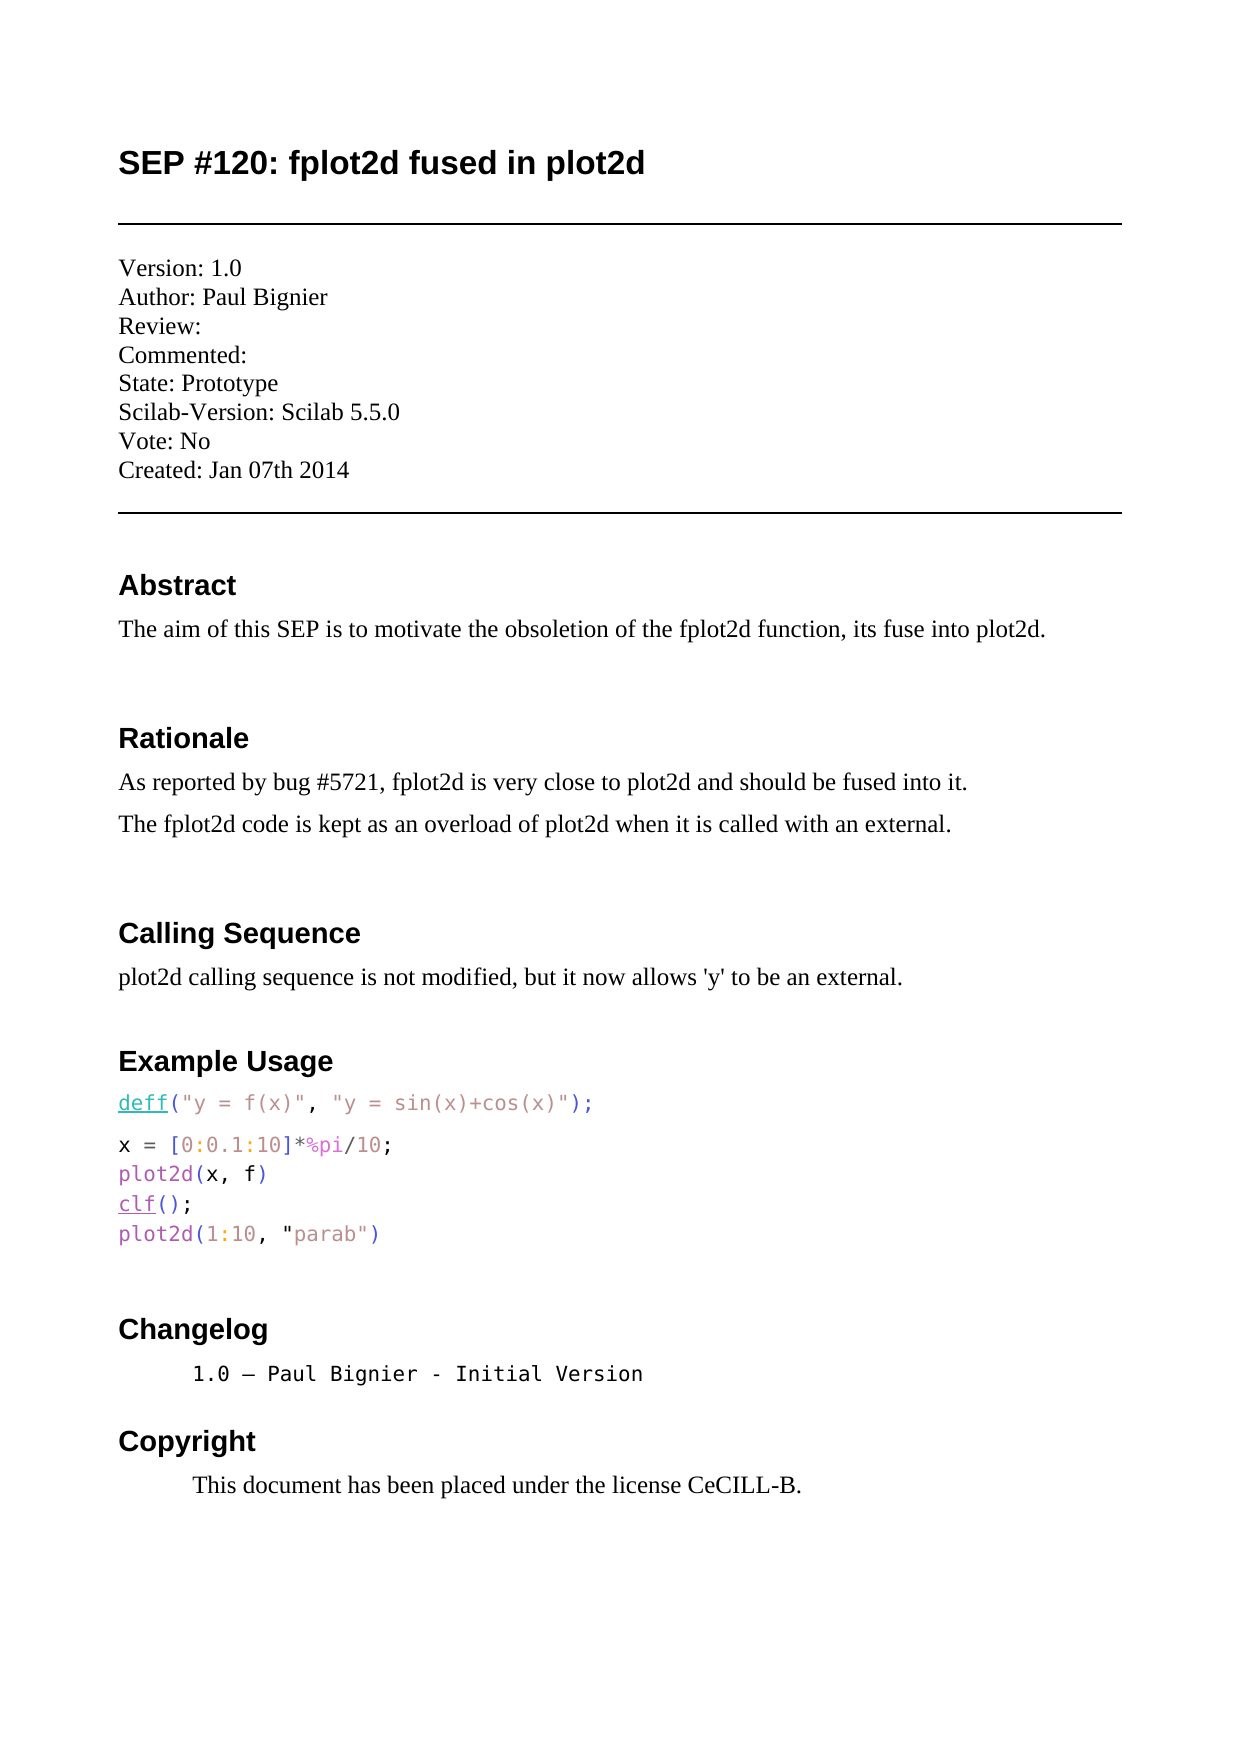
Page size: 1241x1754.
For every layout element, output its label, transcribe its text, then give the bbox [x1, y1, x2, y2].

text Vote: No [118, 426, 1122, 455]
text Author: Paul Bignier [118, 282, 1122, 311]
text Created: Jan 07th 2014 [118, 455, 1122, 483]
subtitle Changelog [118, 1312, 1122, 1346]
text As reported by bug #5721, fplot2d is very close to plot2d and should be fused into it. [118, 767, 1122, 796]
text deff("y = f(x)", "y = sin(x)+cos(x)"); [118, 1091, 1122, 1115]
text The aim of this SEP is to motivate the obsoletion of the fplot2d function, its fuse into plot2d. [118, 614, 1122, 643]
subtitle Example Usage [118, 1044, 1122, 1078]
subtitle SEP #120: fplot2d fused in plot2d [118, 143, 1122, 182]
subtitle Calling Sequence [118, 916, 1122, 949]
subtitle Rationale [118, 721, 1122, 755]
text Scilab-Version: Scilab 5.5.0 [118, 397, 1122, 426]
subtitle Abstract [118, 568, 1122, 601]
text plot2d(1:10, "parab") [118, 1216, 1122, 1246]
text The fplot2d code is kept as an overload of plot2d when it is called with an external. [118, 809, 1122, 837]
text plot2d calling sequence is not modified, but it now allows 'y' to be an external. [118, 962, 1122, 991]
text Commented: [118, 340, 1122, 368]
text Review: [118, 311, 1122, 340]
text This document has been placed under the license CeCILL-B. [118, 1470, 1122, 1499]
text x = [0:0.1:10]*%pi/10; [118, 1127, 1122, 1157]
subtitle Copyright [118, 1424, 1122, 1458]
text plot2d(x, f) [118, 1157, 1122, 1187]
text 1.0 – Paul Bignier - Initial Version [118, 1358, 1122, 1387]
text Version: 1.0 [118, 253, 1122, 282]
text clf(); [118, 1187, 1122, 1216]
text State: Prototype [118, 368, 1122, 397]
